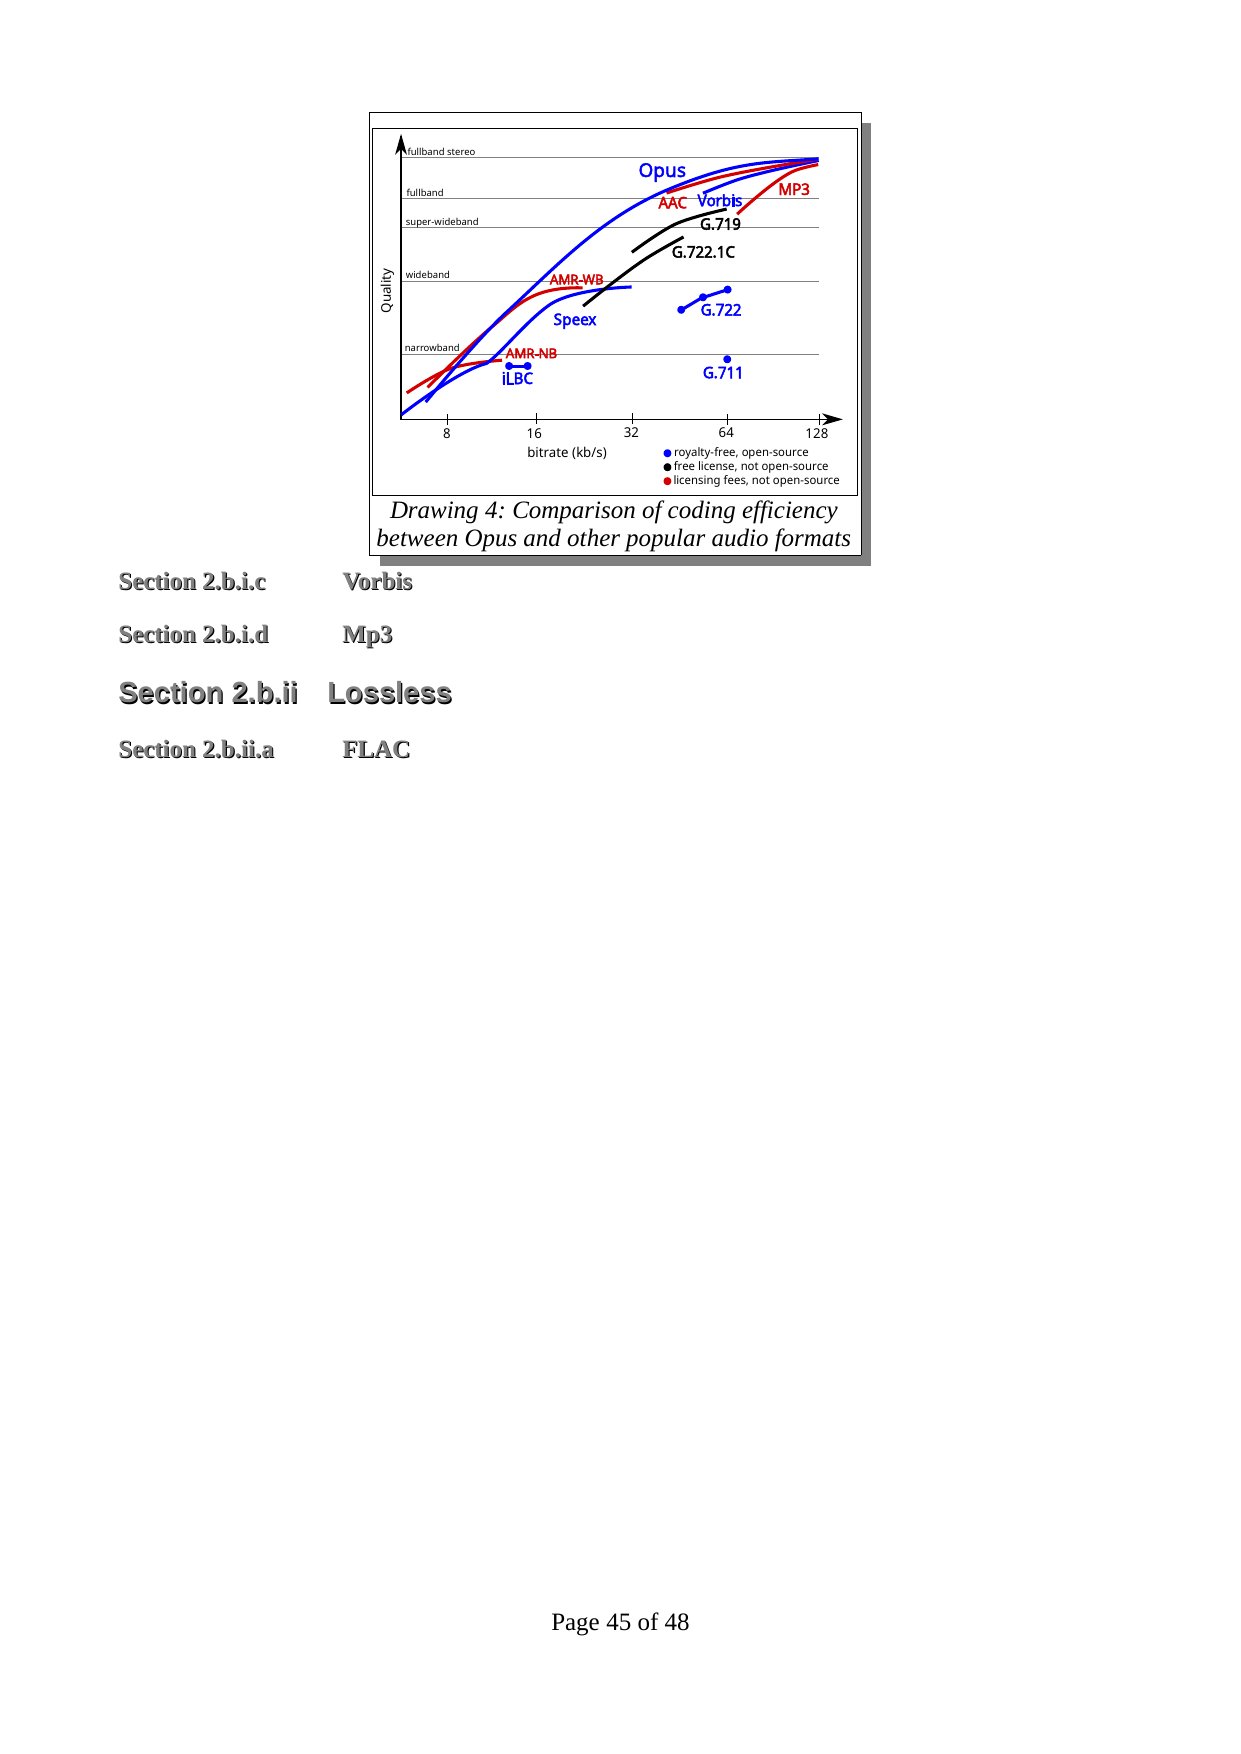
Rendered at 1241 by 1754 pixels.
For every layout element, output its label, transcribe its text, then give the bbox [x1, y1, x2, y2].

subtitle Vorbis [118, 118, 1122, 594]
text Drawing 4: Comparison of coding efficiency between Opus and other popular audio formats [372, 496, 857, 552]
subtitle Lossless [118, 675, 1122, 709]
subtitle Mp3 [118, 619, 1122, 648]
subtitle FLAC [118, 734, 1122, 763]
subtitle Vorbis [370, 113, 861, 555]
text Drawing 4: Comparison of coding efficiency between Opus and other popular audio formats [373, 129, 857, 495]
